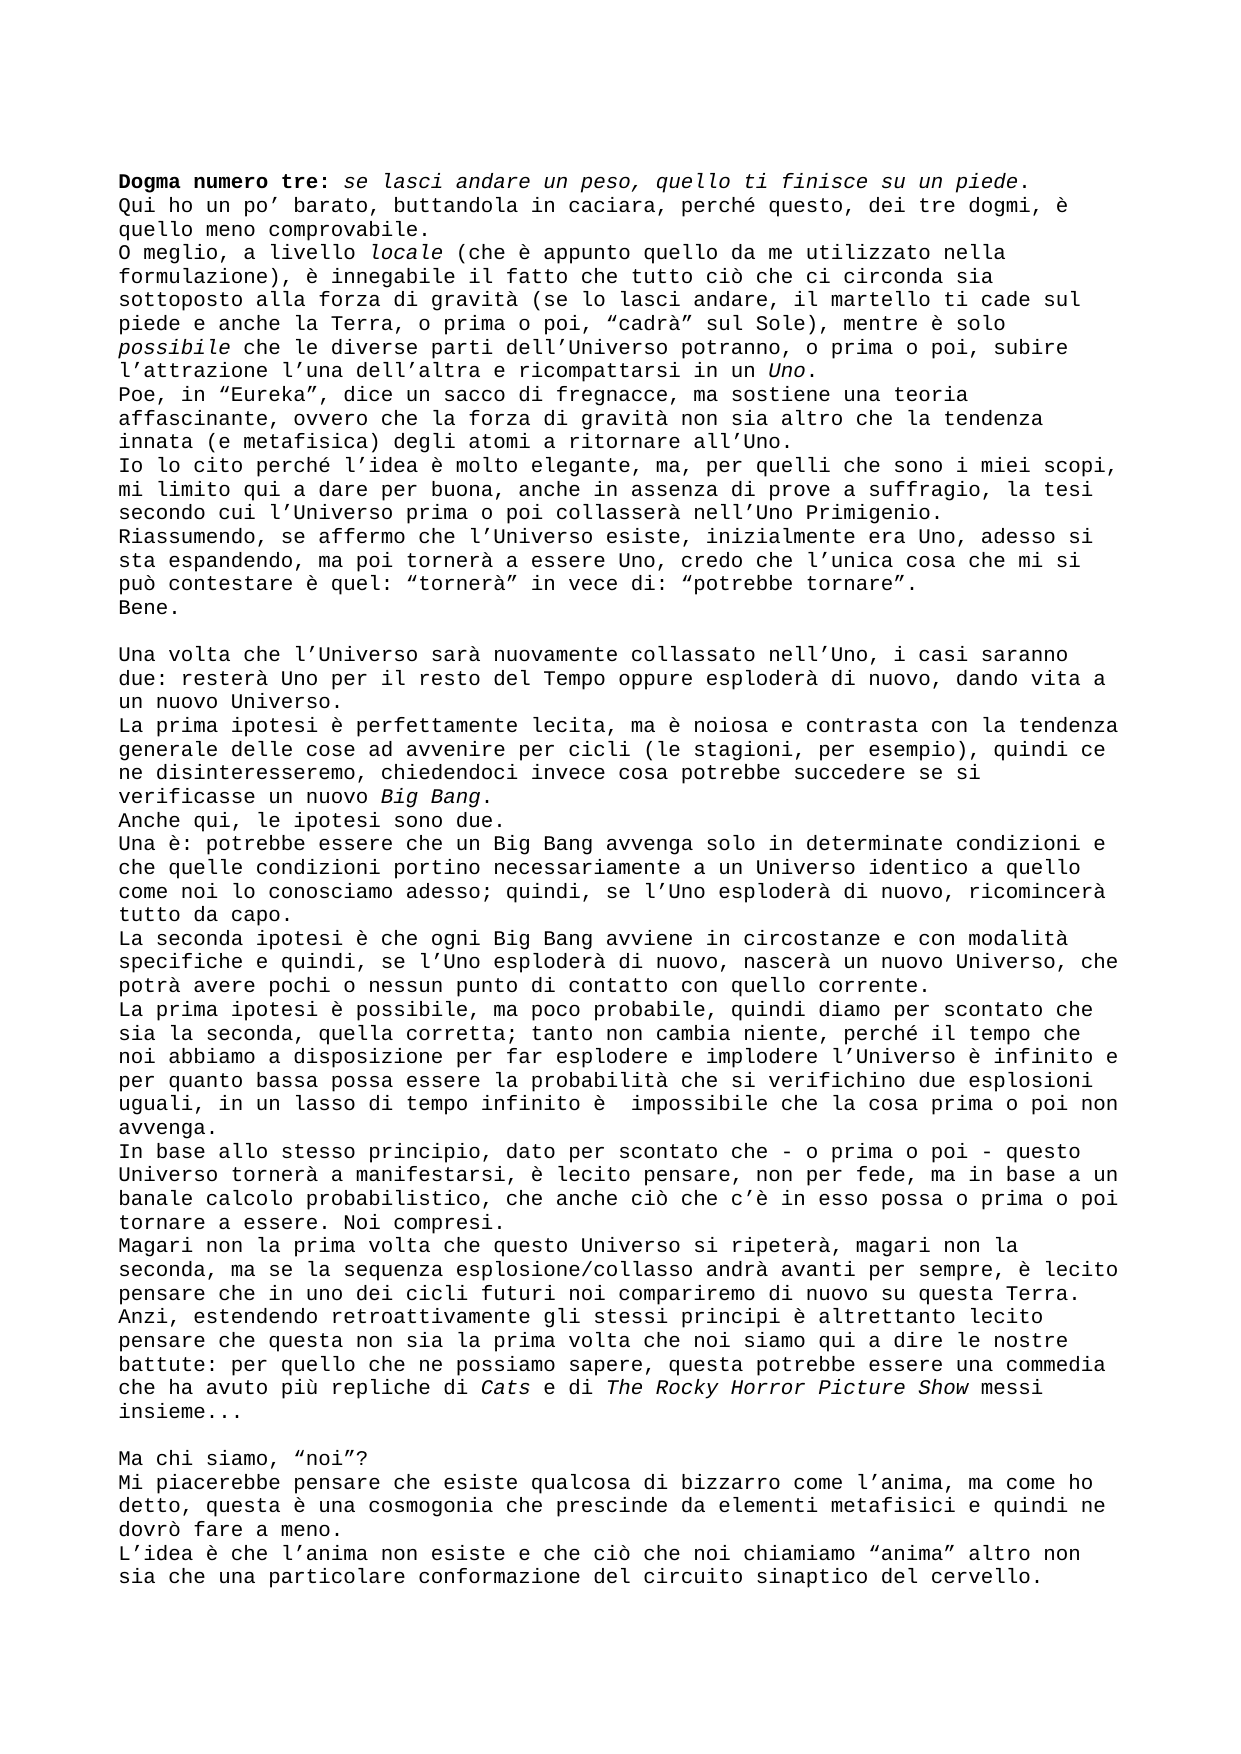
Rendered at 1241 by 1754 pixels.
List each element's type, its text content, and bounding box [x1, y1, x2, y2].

text La prima ipotesi è perfettamente lecita, ma è noiosa e contrasta con la tendenza generale delle cose ad avvenire per cicli (le stagioni, per esempio), quindi ce ne disinteresseremo, chiedendoci invece cosa potrebbe succedere se si verificasse un nuovo Big Bang. [118, 715, 1122, 810]
text Riassumendo, se affermo che l’Universo esiste, inizialmente era Uno, adesso si sta espandendo, ma poi tornerà a essere Uno, credo che l’unica cosa che mi si può contestare è quel: “tornerà” in vece di: “potrebbe tornare”. [118, 526, 1122, 597]
text Magari non la prima volta che questo Universo si ripeterà, magari non la seconda, ma se la sequenza esplosione/collasso andrà avanti per sempre, è lecito pensare che in uno dei cicli futuri noi compariremo di nuovo su questa Terra. [118, 1235, 1122, 1306]
text Mi piacerebbe pensare che esiste qualcosa di bizzarro come l’anima, ma come ho detto, questa è una cosmogonia che prescinde da elementi metafisici e quindi ne dovrò fare a meno. [118, 1472, 1122, 1543]
text Bene. [118, 597, 1122, 621]
text In base allo stesso principio, dato per scontato che - o prima o poi - questo Universo tornerà a manifestarsi, è lecito pensare, non per fede, ma in base a un banale calcolo probabilistico, che anche ciò che c’è in esso possa o prima o poi tornare a essere. Noi compresi. [118, 1141, 1122, 1235]
text La seconda ipotesi è che ogni Big Bang avviene in circostanze e con modalità specifiche e quindi, se l’Uno esploderà di nuovo, nascerà un nuovo Universo, che potrà avere pochi o nessun punto di contatto con quello corrente. [118, 928, 1122, 999]
text Poe, in “Eureka”, dice un sacco di fregnacce, ma sostiene una teoria affascinante, ovvero che la forza di gravità non sia altro che la tendenza innata (e metafisica) degli atomi a ritornare all’Uno. [118, 384, 1122, 455]
text La prima ipotesi è possibile, ma poco probabile, quindi diamo per scontato che sia la seconda, quella corretta; tanto non cambia niente, perché il tempo che noi abbiamo a disposizione per far esplodere e implodere l’Universo è infinito e per quanto bassa possa essere la probabilità che si verifichino due esplosioni uguali, in un lasso di tempo infinito è impossibile che la cosa prima o poi non avvenga. [118, 999, 1122, 1141]
text Anche qui, le ipotesi sono due. [118, 810, 1122, 833]
text Dogma numero tre: se lasci andare un peso, quello ti finisce su un piede. [118, 171, 1122, 195]
text O meglio, a livello locale (che è appunto quello da me utilizzato nella formulazione), è innegabile il fatto che tutto ciò che ci circonda sia sottoposto alla forza di gravità (se lo lasci andare, il martello ti cade sul piede e anche la Terra, o prima o poi, “cadrà” sul Sole), mentre è solo possibile che le diverse parti dell’Universo potranno, o prima o poi, subire l’attrazione l’una dell’altra e ricompattarsi in un Uno. [118, 242, 1122, 384]
text L’idea è che l’anima non esiste e che ciò che noi chiamiamo “anima” altro non sia che una particolare conformazione del circuito sinaptico del cervello. [118, 1543, 1122, 1590]
text Qui ho un po’ barato, buttandola in caciara, perché questo, dei tre dogmi, è quello meno comprovabile. [118, 195, 1122, 242]
text Ma chi siamo, “noi”? [118, 1448, 1122, 1472]
text Una è: potrebbe essere che un Big Bang avvenga solo in determinate condizioni e che quelle condizioni portino necessariamente a un Universo identico a quello come noi lo conosciamo adesso; quindi, se l’Uno esploderà di nuovo, ricomincerà tutto da capo. [118, 833, 1122, 928]
text Io lo cito perché l’idea è molto elegante, ma, per quelli che sono i miei scopi, mi limito qui a dare per buona, anche in assenza di prove a suffragio, la tesi secondo cui l’Universo prima o poi collasserà nell’Uno Primigenio. [118, 455, 1122, 526]
text Anzi, estendendo retroattivamente gli stessi principi è altrettanto lecito pensare che questa non sia la prima volta che noi siamo qui a dire le nostre battute: per quello che ne possiamo sapere, questa potrebbe essere una commedia che ha avuto più repliche di Cats e di The Rocky Horror Picture Show messi insieme... [118, 1306, 1122, 1424]
text Una volta che l’Universo sarà nuovamente collassato nell’Uno, i casi saranno due: resterà Uno per il resto del Tempo oppure esploderà di nuovo, dando vita a un nuovo Universo. [118, 644, 1122, 715]
